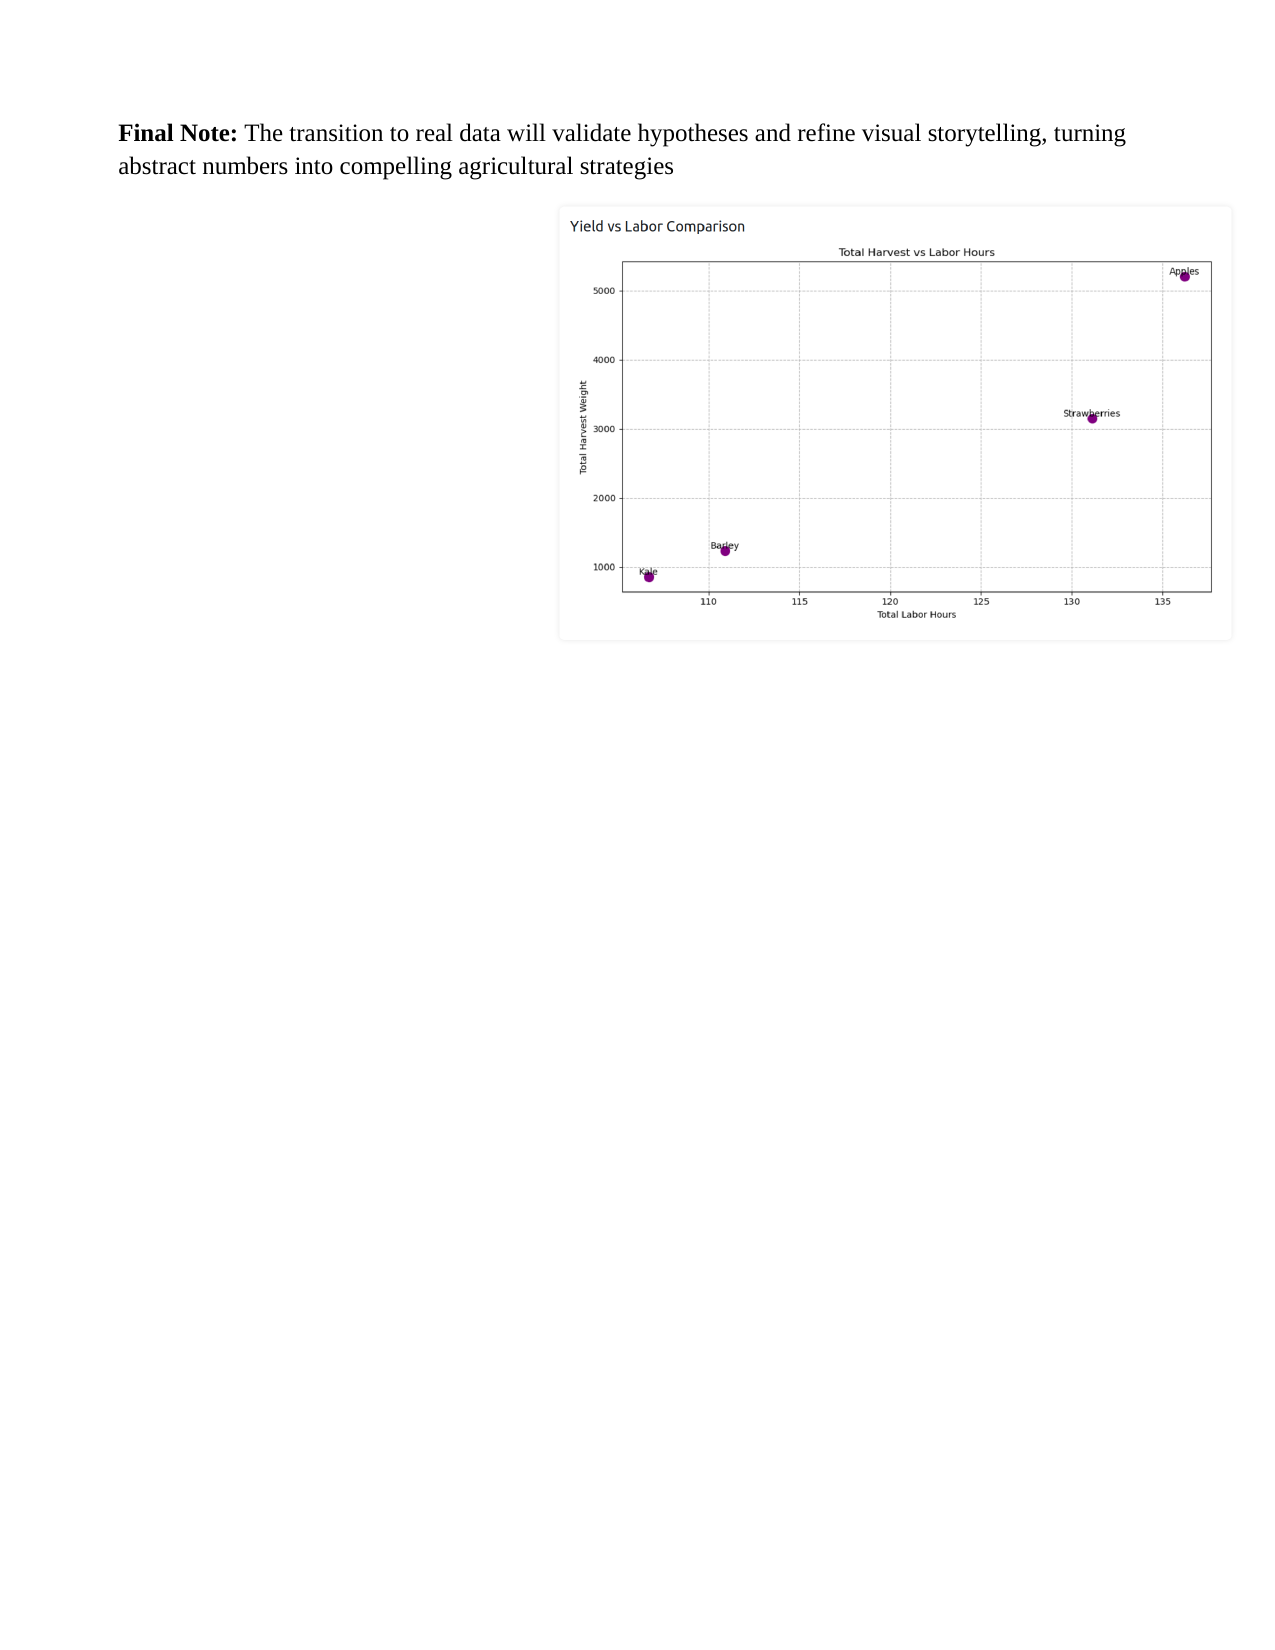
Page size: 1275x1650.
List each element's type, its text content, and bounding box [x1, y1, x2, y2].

text Final Note: The transition to real data will validate hypotheses and refine visual storytelling, turning abstract numbers into compelling agricultural strategies [118, 118, 1157, 180]
picture [540, 187, 1275, 652]
